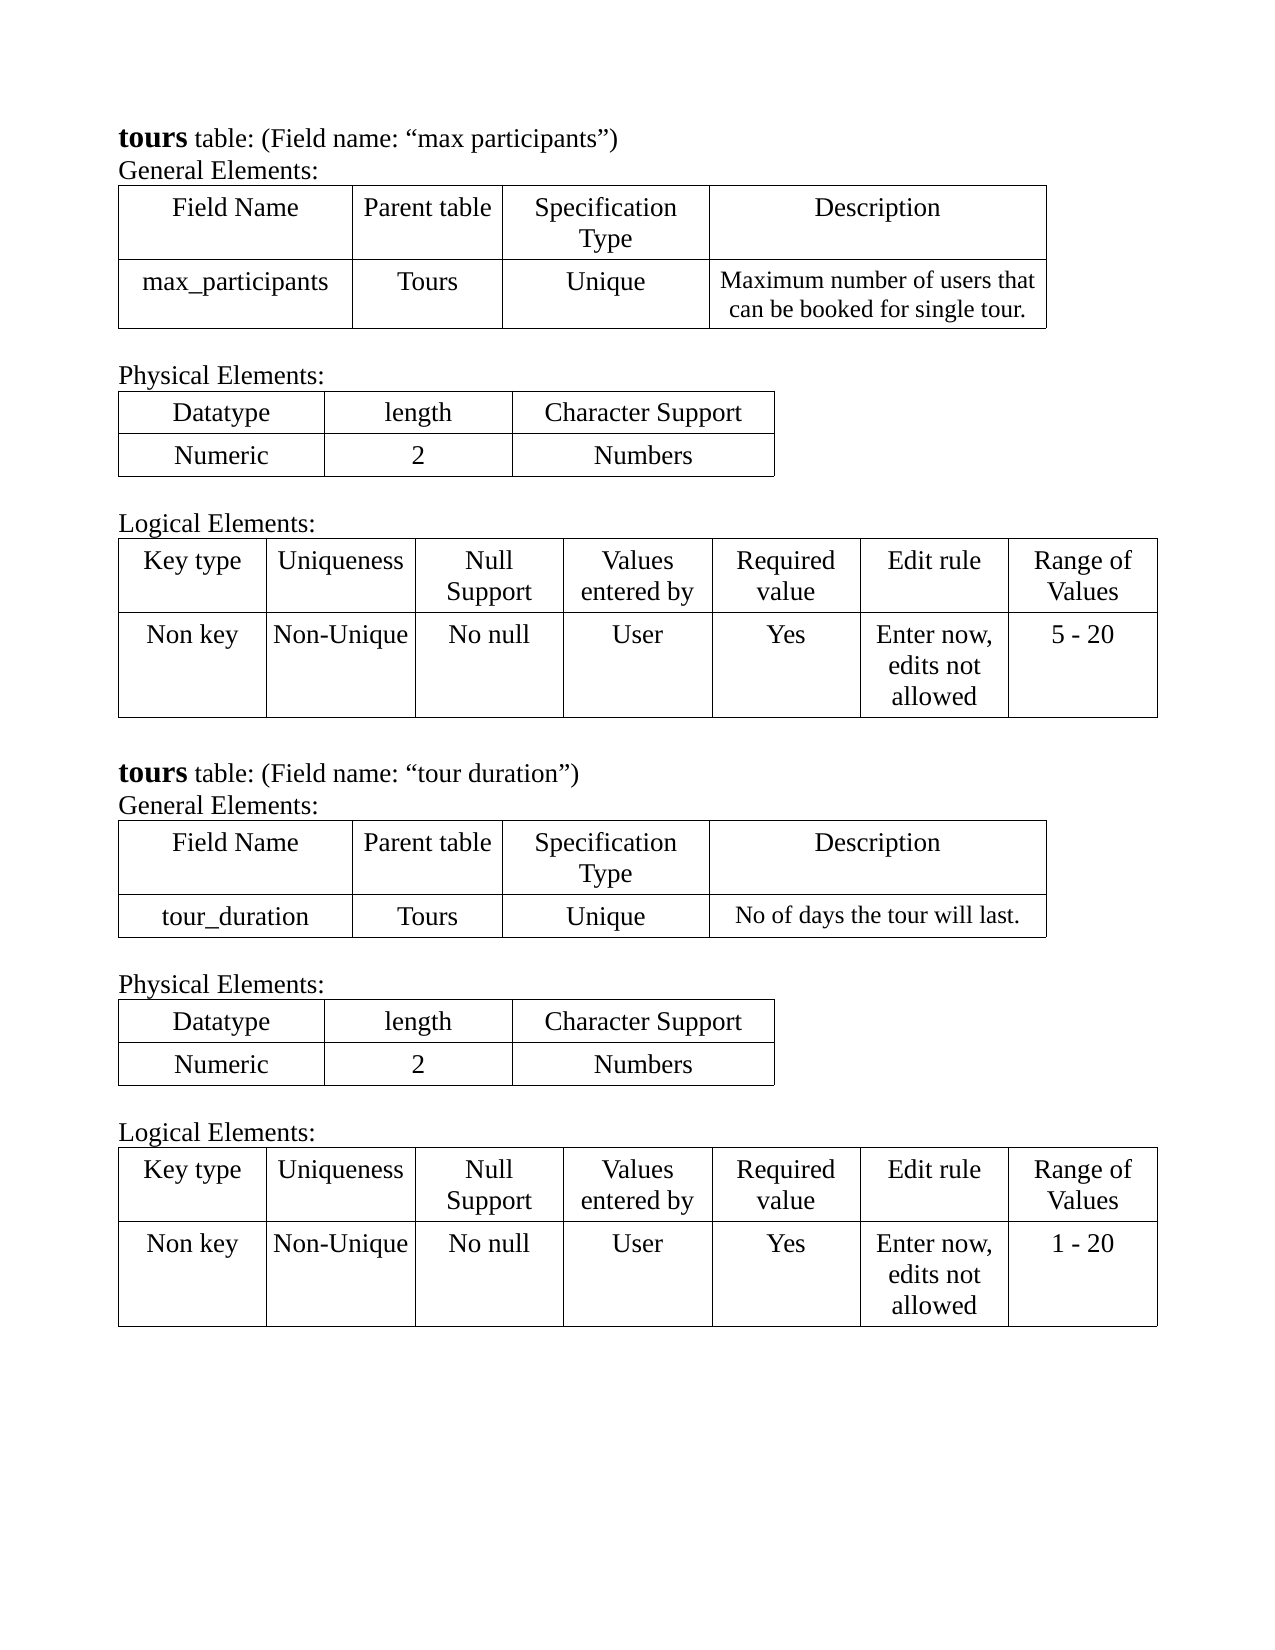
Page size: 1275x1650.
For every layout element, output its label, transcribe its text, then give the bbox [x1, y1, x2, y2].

table_header Description [710, 186, 1046, 259]
table_cell Numeric [119, 434, 324, 476]
table_cell Non-Unique [267, 1222, 415, 1326]
table_header Field Name [119, 186, 352, 259]
table_cell Numeric [119, 1043, 324, 1085]
table_cell max_participants [119, 260, 352, 328]
text General Elements: [118, 789, 1157, 820]
table_header Range of Values [1009, 539, 1157, 612]
table_header Key type [119, 539, 266, 612]
table_cell 5 - 20 [1009, 613, 1157, 717]
text tours table: (Field name: “tour duration”) [118, 753, 1157, 789]
table_header Datatype [119, 1000, 324, 1042]
table_header Uniqueness [267, 539, 415, 612]
table_cell tour_duration [119, 895, 352, 937]
table_header length [325, 1000, 512, 1042]
table_header Specification Type [503, 821, 709, 894]
text Logical Elements: [118, 507, 1157, 538]
text General Elements: [118, 154, 1157, 185]
text tours table: (Field name: “max participants”) [118, 118, 1157, 154]
table_header Parent table [353, 186, 502, 259]
table_header Key type [119, 1148, 266, 1221]
table_cell Unique [503, 895, 709, 937]
table_cell No null [416, 1222, 563, 1326]
table_header Character Support [513, 1000, 774, 1042]
table_header Field Name [119, 821, 352, 894]
table_header Parent table [353, 821, 502, 894]
table_cell 1 - 20 [1009, 1222, 1157, 1326]
table_header Uniqueness [267, 1148, 415, 1221]
table_cell No null [416, 613, 563, 717]
table_header Required value [713, 1148, 860, 1221]
table_header Values entered by [564, 1148, 712, 1221]
table_cell Enter now, edits not allowed [861, 613, 1008, 717]
table_cell User [564, 1222, 712, 1326]
table_cell Numbers [513, 434, 774, 476]
table_cell 2 [325, 434, 512, 476]
table_cell Non key [119, 1222, 266, 1326]
text Physical Elements: [118, 968, 1157, 999]
table_cell User [564, 613, 712, 717]
table_header Character Support [513, 392, 774, 433]
table_header Edit rule [861, 1148, 1008, 1221]
table_cell Numbers [513, 1043, 774, 1085]
table_cell Enter now, edits not allowed [861, 1222, 1008, 1326]
table_header Null Support [416, 1148, 563, 1221]
table_header Null Support [416, 539, 563, 612]
table_cell No of days the tour will last. [710, 895, 1046, 937]
table_cell Yes [713, 1222, 860, 1326]
table_header Description [710, 821, 1046, 894]
table_cell Yes [713, 613, 860, 717]
table_header Edit rule [861, 539, 1008, 612]
table_header Required value [713, 539, 860, 612]
table_header Values entered by [564, 539, 712, 612]
table_cell Non key [119, 613, 266, 717]
table_cell Maximum number of users that can be booked for single tour. [710, 260, 1046, 328]
table_cell Tours [353, 260, 502, 328]
table_cell 2 [325, 1043, 512, 1085]
table_cell Tours [353, 895, 502, 937]
table_cell Unique [503, 260, 709, 328]
table_cell Non-Unique [267, 613, 415, 717]
table_header Specification Type [503, 186, 709, 259]
table_header Range of Values [1009, 1148, 1157, 1221]
table_header length [325, 392, 512, 433]
text Physical Elements: [118, 359, 1157, 391]
text Logical Elements: [118, 1116, 1157, 1147]
table_header Datatype [119, 392, 324, 433]
